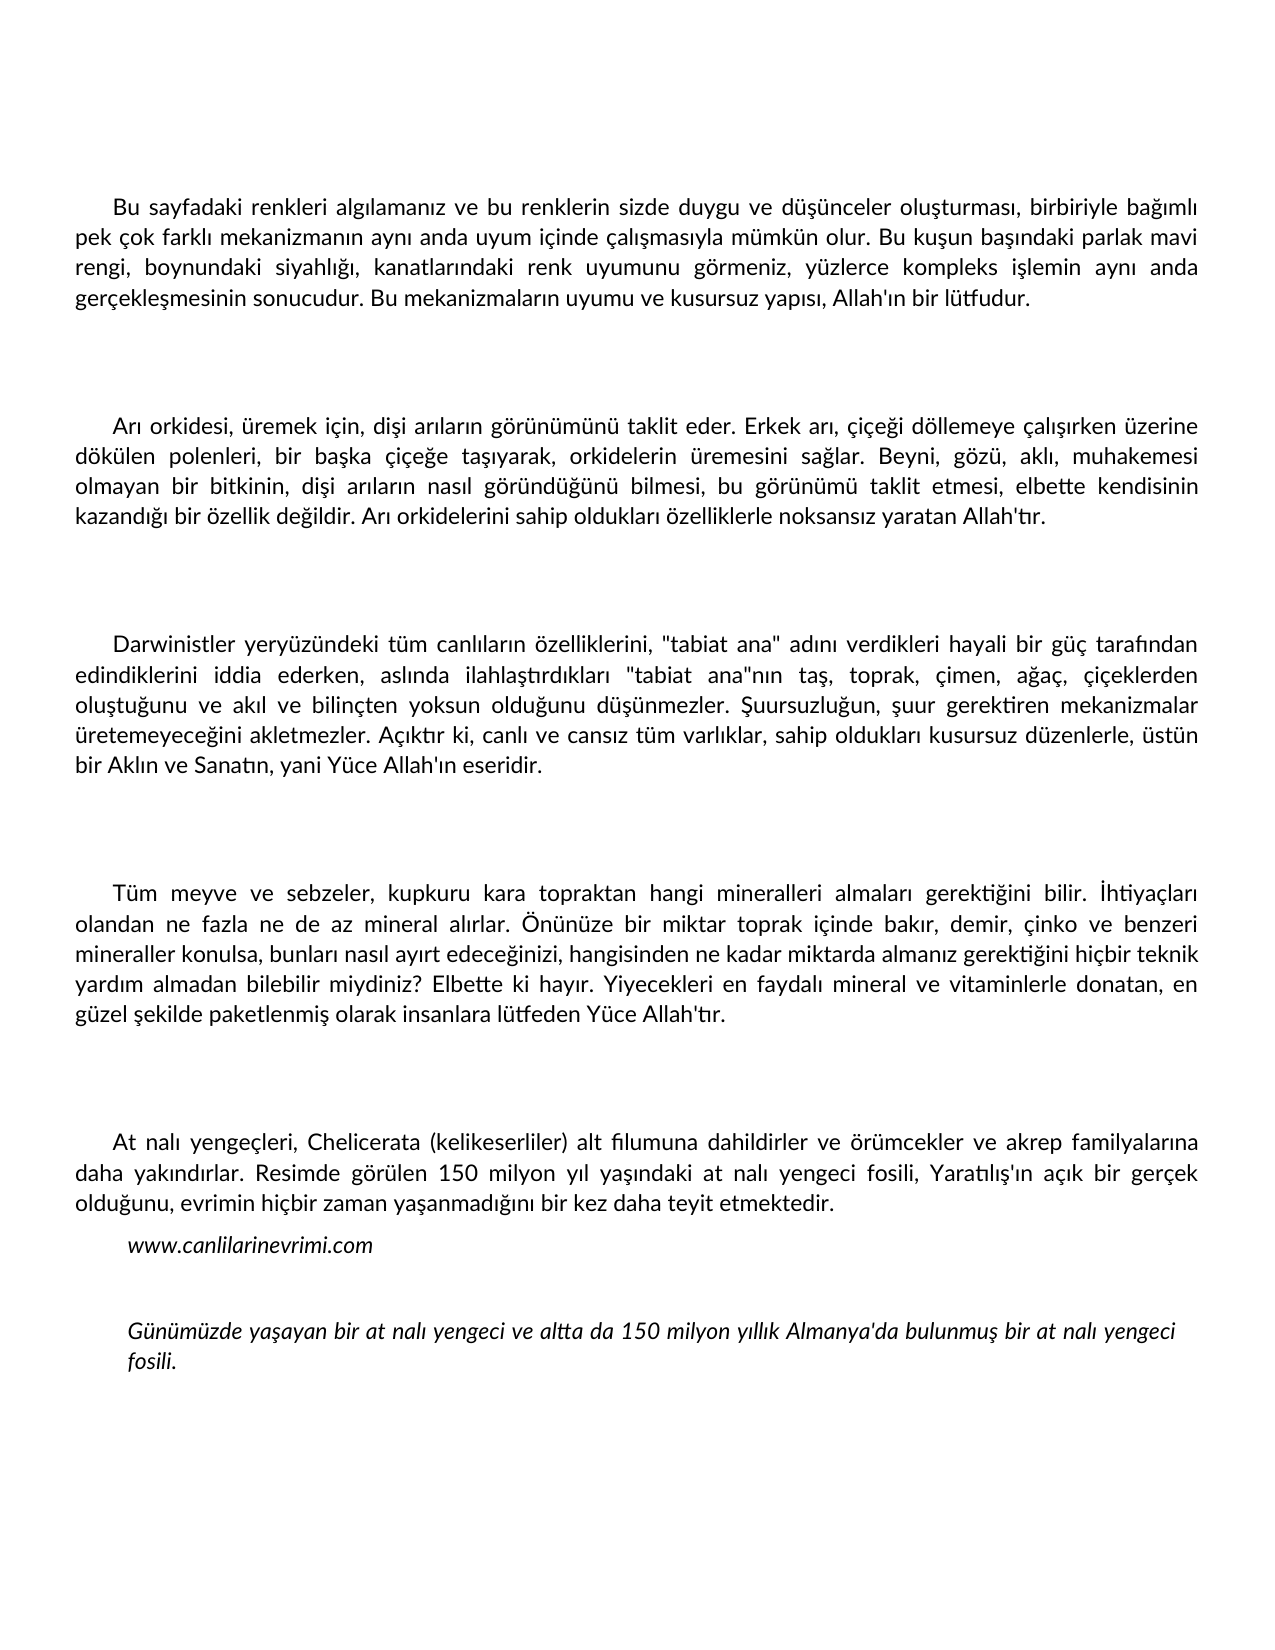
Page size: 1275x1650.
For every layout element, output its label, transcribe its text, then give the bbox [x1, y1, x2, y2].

text At nalı yengeçleri, Chelicerata (kelikeserliler) alt filumuna dahildirler ve örümcekler ve akrep familyalarına daha yakındırlar. Resimde görülen 150 milyon yıl yaşındaki at nalı yengeci fosili, Yaratılış'ın açık bir gerçek olduğunu, evrimin hiçbir zaman yaşanmadığını bir kez daha teyit etmektedir. [75, 1128, 1200, 1216]
text Günümüzde yaşayan bir at nalı yengeci ve altta da 150 milyon yıllık Almanya'da bulunmuş bir at nalı yengeci fosili. [127, 1317, 1177, 1374]
text Darwinistler yeryüzündeki tüm canlıların özelliklerini, "tabiat ana" adını verdikleri hayali bir güç tarafından edindiklerini iddia ederken, aslında ilahlaştırdıkları "tabiat ana"nın taş, toprak, çimen, ağaç, çiçeklerden oluştuğunu ve akıl ve bilinçten yoksun olduğunu düşünmezler. Şuursuzluğun, şuur gerektiren mekanizmalar üretemeyeceğini akletmezler. Açıktır ki, canlı ve cansız tüm varlıklar, sahip oldukları kusursuz düzenlerle, üstün bir Aklın ve Sanatın, yani Yüce Allah'ın eseridir. [75, 630, 1200, 778]
text www.canlilarinevrimi.com [127, 1231, 1177, 1259]
text Tüm meyve ve sebzeler, kupkuru kara topraktan hangi mineralleri almaları gerektiğini bilir. İhtiyaçları olandan ne fazla ne de az mineral alırlar. Önünüze bir miktar toprak içinde bakır, demir, çinko ve benzeri mineraller konulsa, bunları nasıl ayırt edeceğinizi, hangisinden ne kadar miktarda almanız gerektiğini hiçbir teknik yardım almadan bilebilir miydiniz? Elbette ki hayır. Yiyecekleri en faydalı mineral ve vitaminlerle donatan, en güzel şekilde paketlenmiş olarak insanlara lütfeden Yüce Allah'tır. [75, 879, 1200, 1027]
text Arı orkidesi, üremek için, dişi arıların görünümünü taklit eder. Erkek arı, çiçeği döllemeye çalışırken üzerine dökülen polenleri, bir başka çiçeğe taşıyarak, orkidelerin üremesini sağlar. Beyni, gözü, aklı, muhakemesi olmayan bir bitkinin, dişi arıların nasıl göründüğünü bilmesi, bu görünümü taklit etmesi, elbette kendisinin kazandığı bir özellik değildir. Arı orkidelerini sahip oldukları özelliklerle noksansız yaratan Allah'tır. [75, 411, 1200, 529]
text Bu sayfadaki renkleri algılamanız ve bu renklerin sizde duygu ve düşünceler oluşturması, birbiriyle bağımlı pek çok farklı mekanizmanın aynı anda uyum içinde çalışmasıyla mümkün olur. Bu kuşun başındaki parlak mavi rengi, boynundaki siyahlığı, kanatlarındaki renk uyumunu görmeniz, yüzlerce kompleks işlemin aynı anda gerçekleşmesinin sonucudur. Bu mekanizmaların uyumu ve kusursuz yapısı, Allah'ın bir lütfudur. [75, 193, 1200, 311]
